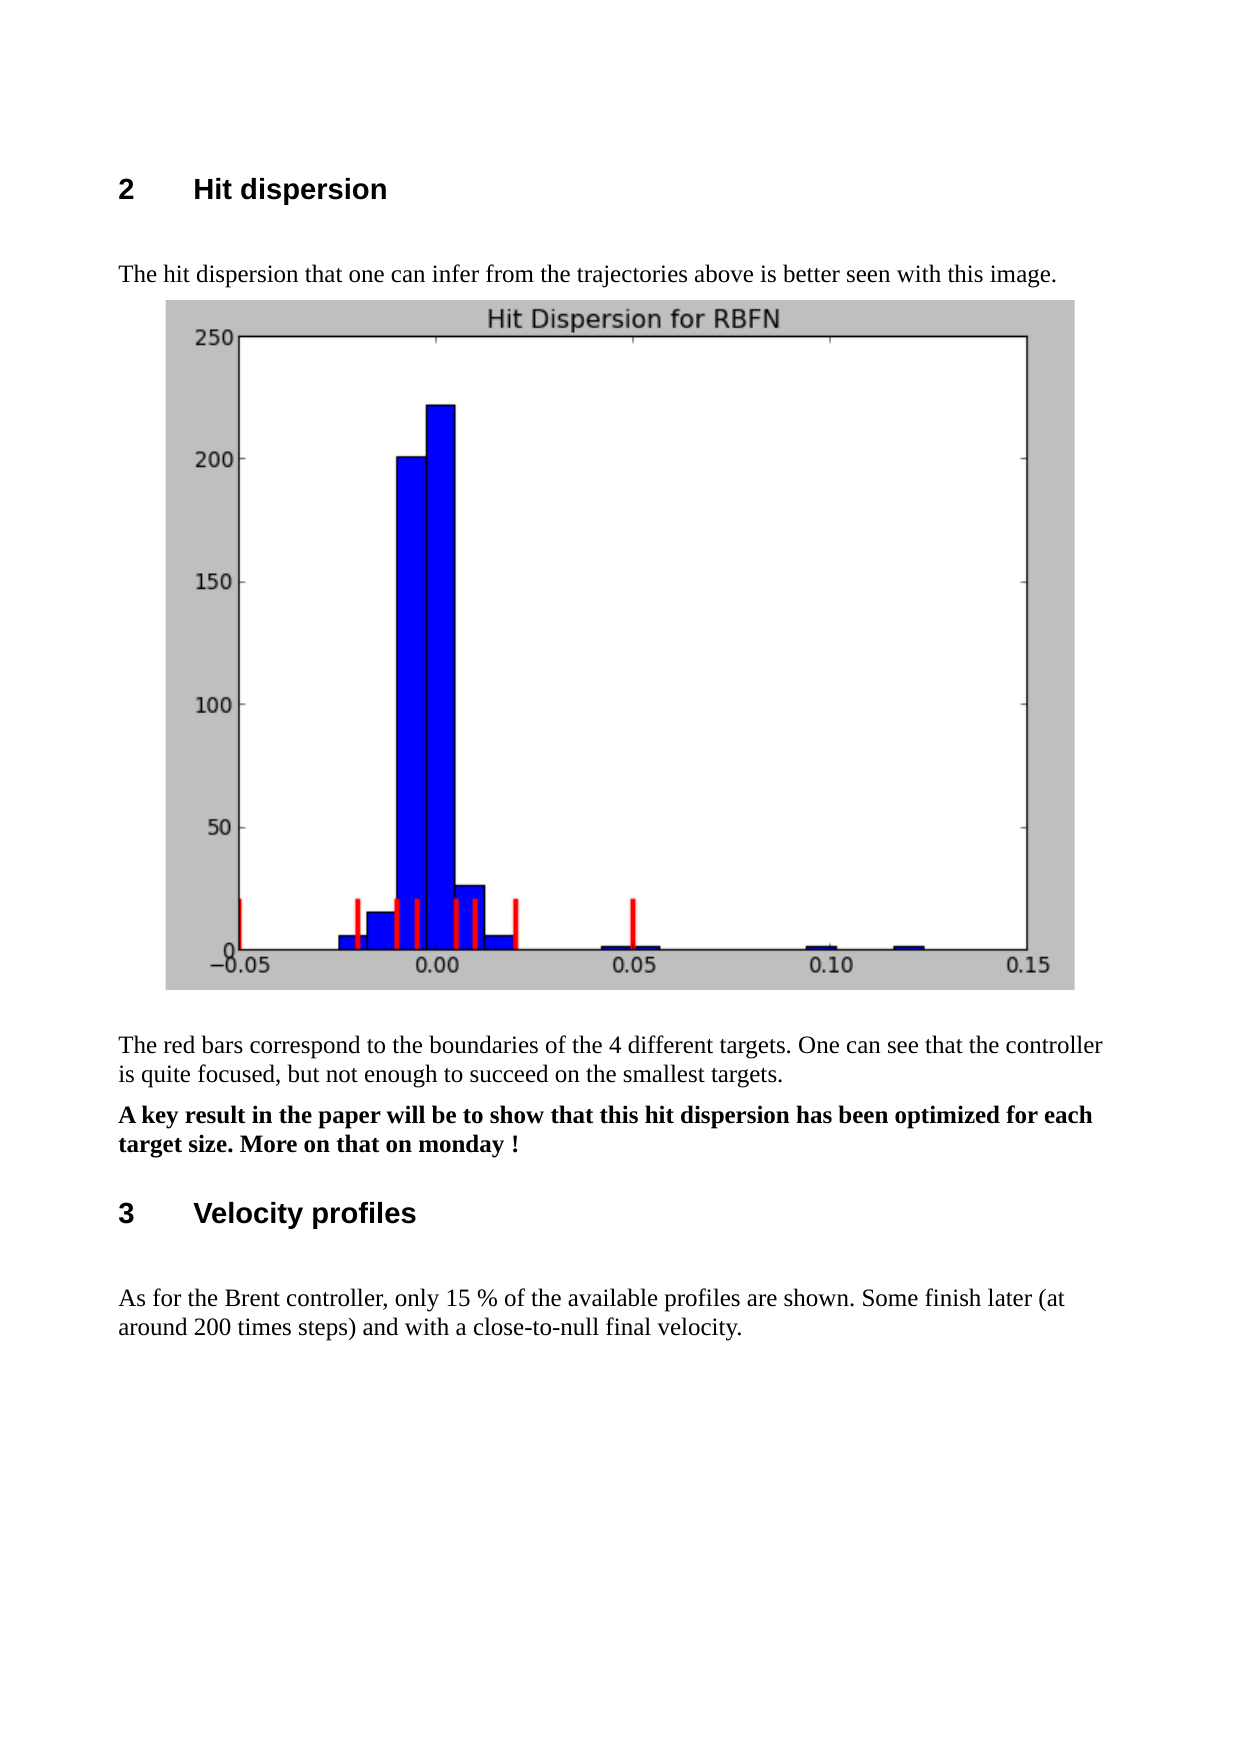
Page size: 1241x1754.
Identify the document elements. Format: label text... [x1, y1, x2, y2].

text The hit dispersion that one can infer from the trajectories above is better seen with this image. [118, 259, 1122, 288]
text As for the Brent controller, only 15 % of the available profiles are shown. Some finish later (at around 200 times steps) and with a close-to-null final velocity. [118, 1283, 1122, 1340]
text A key result in the paper will be to show that this hit dispersion has been optimized for each target size. More on that on monday ! [118, 1101, 1122, 1158]
subtitle Velocity profiles [118, 1196, 1122, 1229]
picture [165, 300, 1075, 990]
text The red bars correspond to the boundaries of the 4 different targets. One can see that the controller is quite focused, but not enough to succeed on the smallest targets. [118, 1031, 1122, 1088]
subtitle Hit dispersion [118, 172, 1122, 205]
